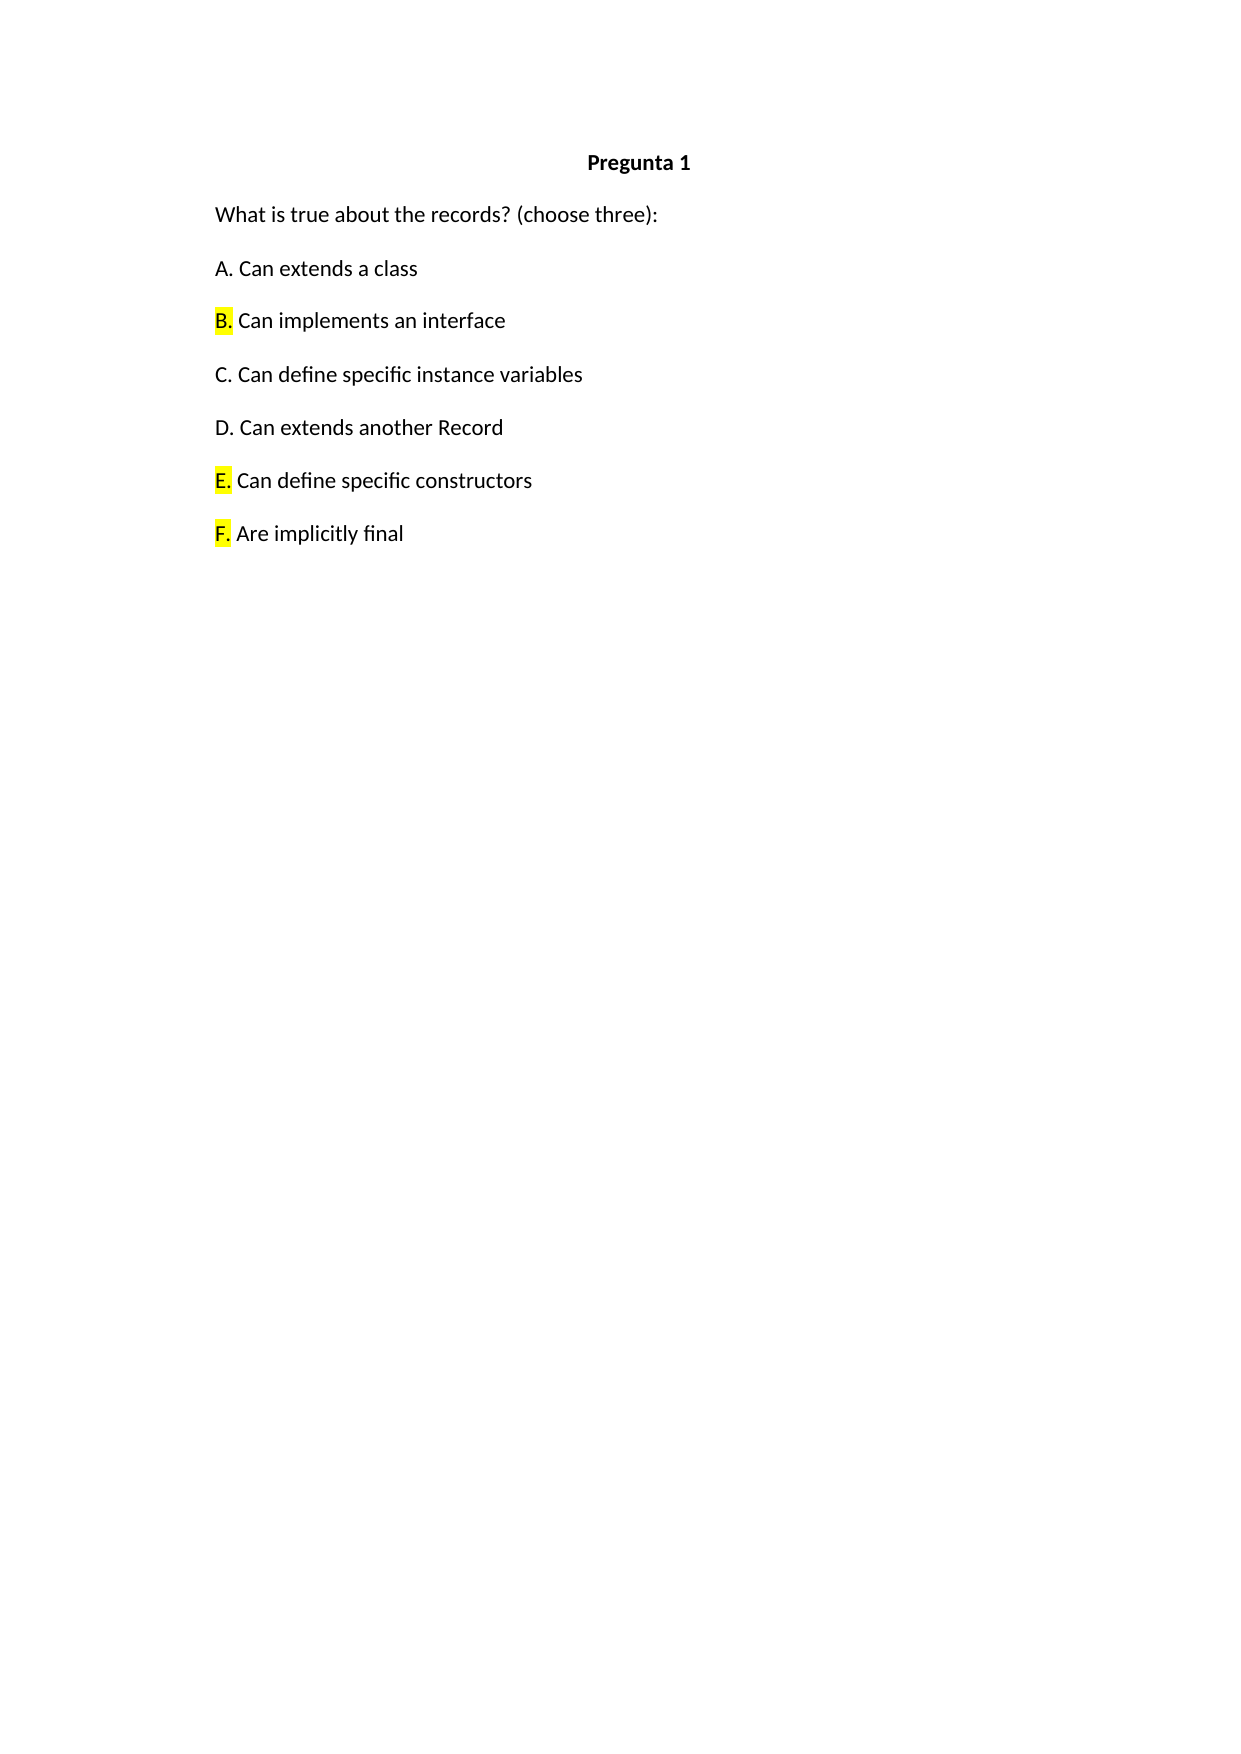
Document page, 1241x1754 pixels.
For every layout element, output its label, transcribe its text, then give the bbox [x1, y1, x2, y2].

text Pregunta 1 [215, 148, 1063, 176]
text B. Can implements an interface [215, 307, 1063, 335]
text D. Can extends another Record [215, 413, 1063, 441]
text E. Can define specific constructors [215, 466, 1063, 494]
text F. Are implicitly final [215, 519, 1063, 547]
text A. Can extends a class [215, 254, 1063, 282]
text What is true about the records? (choose three): [215, 201, 1063, 229]
text C. Can define specific instance variables [215, 360, 1063, 388]
